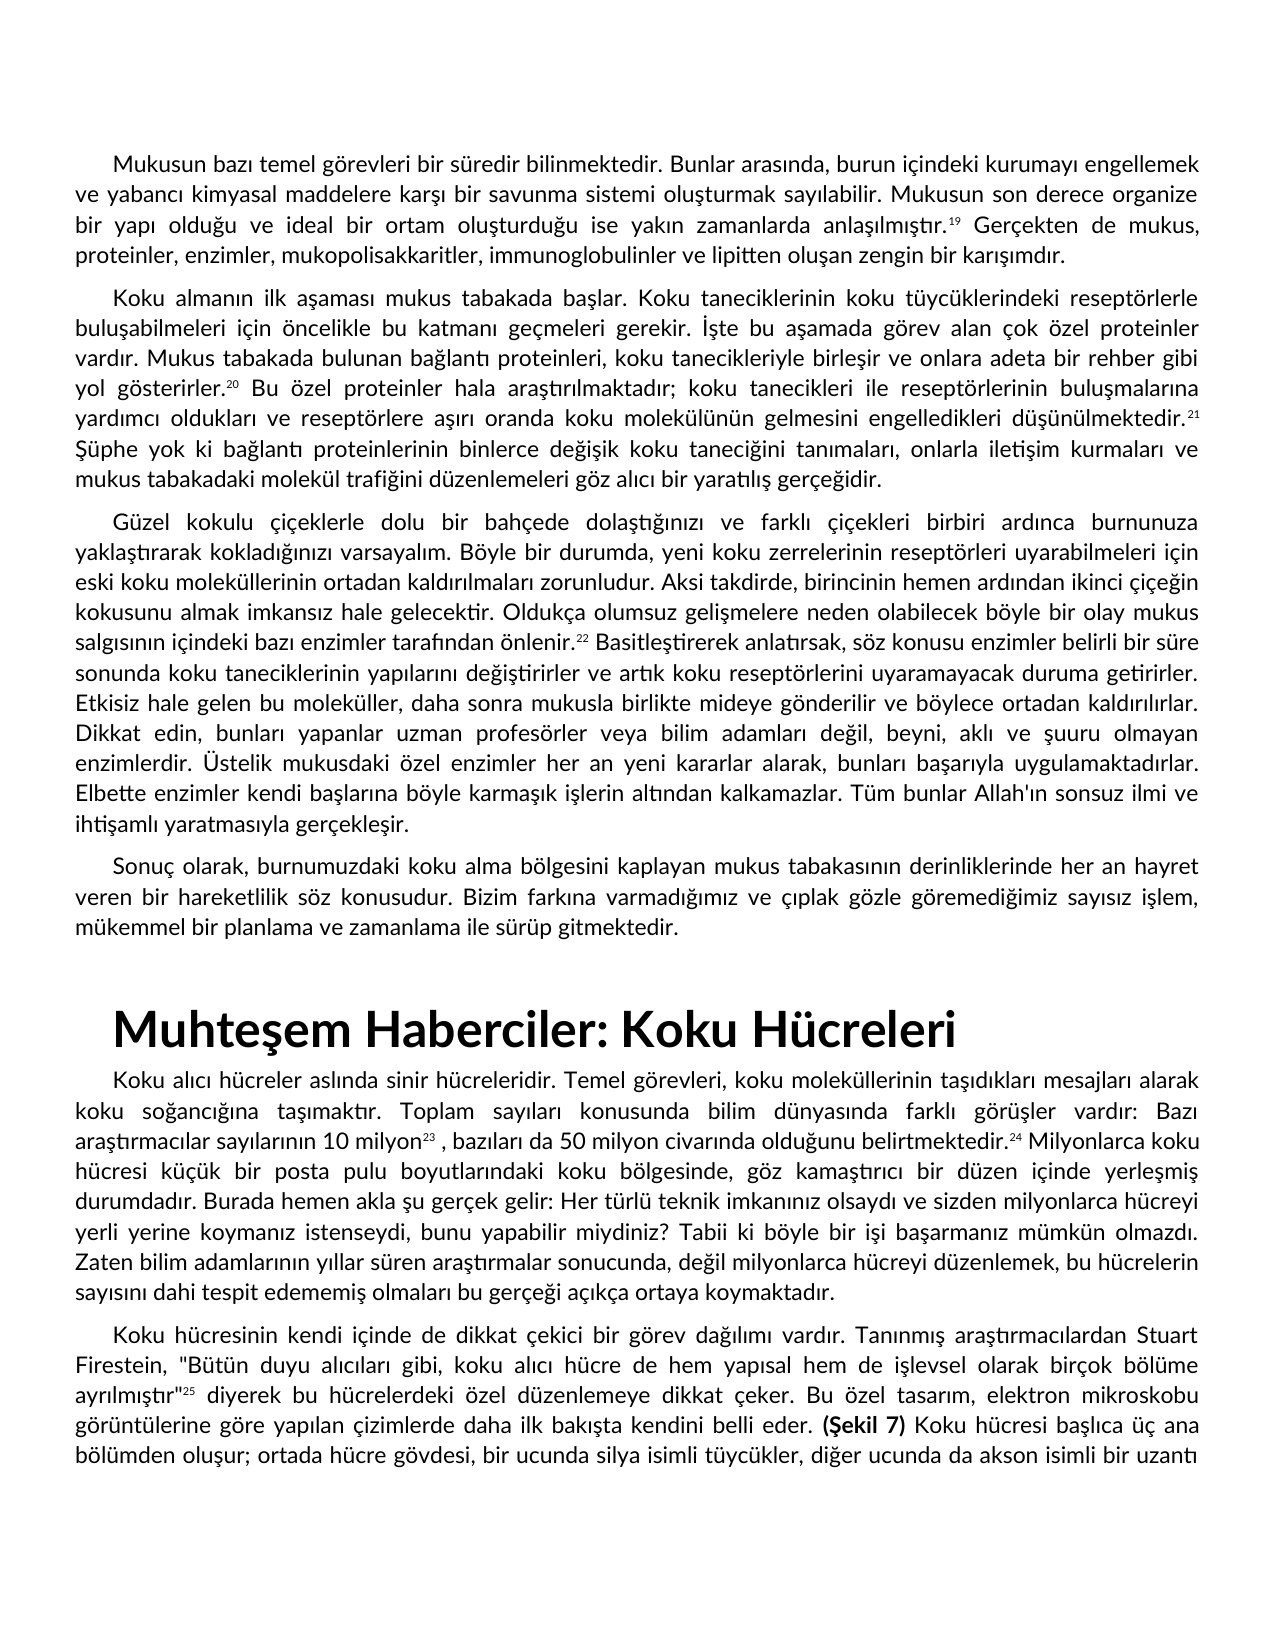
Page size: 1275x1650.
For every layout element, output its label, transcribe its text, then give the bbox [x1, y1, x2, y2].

text Koku hücresinin kendi içinde de dikkat çekici bir görev dağılımı vardır. Tanınmış araştırmacılardan Stuart Firestein, "Bütün duyu alıcıları gibi, koku alıcı hücre de hem yapısal hem de işlevsel olarak birçok bölüme ayrılmıştır"25 diyerek bu hücrelerdeki özel düzenlemeye dikkat çeker. Bu özel tasarım, elektron mikroskobu görüntülerine göre yapılan çizimlerde daha ilk bakışta kendini belli eder. (Şekil 7) Koku hücresi başlıca üç ana bölümden oluşur; ortada hücre gövdesi, bir ucunda silya isimli tüycükler, diğer ucunda da akson isimli bir uzantı [75, 1320, 1200, 1469]
text Mukusun bazı temel görevleri bir süredir bilinmektedir. Bunlar arasında, burun içindeki kurumayı engellemek ve yabancı kimyasal maddelere karşı bir savunma sistemi oluşturmak sayılabilir. Mukusun son derece organize bir yapı olduğu ve ideal bir ortam oluşturduğu ise yakın zamanlarda anlaşılmıştır.19 Gerçekten de mukus, proteinler, enzimler, mukopolisakkaritler, immunoglobulinler ve lipitten oluşan zengin bir karışımdır. [75, 150, 1200, 268]
text Sonuç olarak, burnumuzdaki koku alma bölgesini kaplayan mukus tabakasının derinliklerinde her an hayret veren bir hareketlilik söz konusudur. Bizim farkına varmadığımız ve çıplak gözle göremediğimiz sayısız işlem, mükemmel bir planlama ve zamanlama ile sürüp gitmektedir. [75, 852, 1200, 940]
text Güzel kokulu çiçeklerle dolu bir bahçede dolaştığınızı ve farklı çiçekleri birbiri ardınca burnunuza yaklaştırarak kokladığınızı varsayalım. Böyle bir durumda, yeni koku zerrelerinin reseptörleri uyarabilmeleri için eski koku moleküllerinin ortadan kaldırılmaları zorunludur. Aksi takdirde, birincinin hemen ardından ikinci çiçeğin kokusunu almak imkansız hale gelecektir. Oldukça olumsuz gelişmelere neden olabilecek böyle bir olay mukus salgısının içindeki bazı enzimler tarafından önlenir.22 Basitleştirerek anlatırsak, söz konusu enzimler belirli bir süre sonunda koku taneciklerinin yapılarını değiştirirler ve artık koku reseptörlerini uyaramayacak duruma getirirler. Etkisiz hale gelen bu moleküller, daha sonra mukusla birlikte mideye gönderilir ve böylece ortadan kaldırılırlar. Dikkat edin, bunları yapanlar uzman profesörler veya bilim adamları değil, beyni, aklı ve şuuru olmayan enzimlerdir. Üstelik mukusdaki özel enzimler her an yeni kararlar alarak, bunları başarıyla uygulamaktadırlar. Elbette enzimler kendi başlarına böyle karmaşık işlerin altından kalkamazlar. Tüm bunlar Allah'ın sonsuz ilmi ve ihtişamlı yaratmasıyla gerçekleşir. [75, 507, 1200, 837]
text Koku alıcı hücreler aslında sinir hücreleridir. Temel görevleri, koku moleküllerinin taşıdıkları mesajları alarak koku soğancığına taşımaktır. Toplam sayıları konusunda bilim dünyasında farklı görüşler vardır: Bazı araştırmacılar sayılarının 10 milyon23 , bazıları da 50 milyon civarında olduğunu belirtmektedir.24 Milyonlarca koku hücresi küçük bir posta pulu boyutlarındaki koku bölgesinde, göz kamaştırıcı bir düzen içinde yerleşmiş durumdadır. Burada hemen akla şu gerçek gelir: Her türlü teknik imkanınız olsaydı ve sizden milyonlarca hücreyi yerli yerine koymanız istenseydi, bunu yapabilir miydiniz? Tabii ki böyle bir işi başarmanız mümkün olmazdı. Zaten bilim adamlarının yıllar süren araştırmalar sonucunda, değil milyonlarca hücreyi düzenlemek, bu hücrelerin sayısını dahi tespit edememiş olmaları bu gerçeği açıkça ortaya koymaktadır. [75, 1066, 1200, 1305]
text Koku almanın ilk aşaması mukus tabakada başlar. Koku taneciklerinin koku tüycüklerindeki reseptörlerle buluşabilmeleri için öncelikle bu katmanı geçmeleri gerekir. İşte bu aşamada görev alan çok özel proteinler vardır. Mukus tabakada bulunan bağlantı proteinleri, koku tanecikleriyle birleşir ve onlara adeta bir rehber gibi yol gösterirler.20 Bu özel proteinler hala araştırılmaktadır; koku tanecikleri ile reseptörlerinin buluşmalarına yardımcı oldukları ve reseptörlere aşırı oranda koku molekülünün gelmesini engelledikleri düşünülmektedir.21 Şüphe yok ki bağlantı proteinlerinin binlerce değişik koku taneciğini tanımaları, onlarla iletişim kurmaları ve mukus tabakadaki molekül trafiğini düzenlemeleri göz alıcı bir yaratılış gerçeğidir. [75, 283, 1200, 492]
subtitle Muhteşem Haberciler: Koku Hücreleri [112, 998, 1200, 1058]
